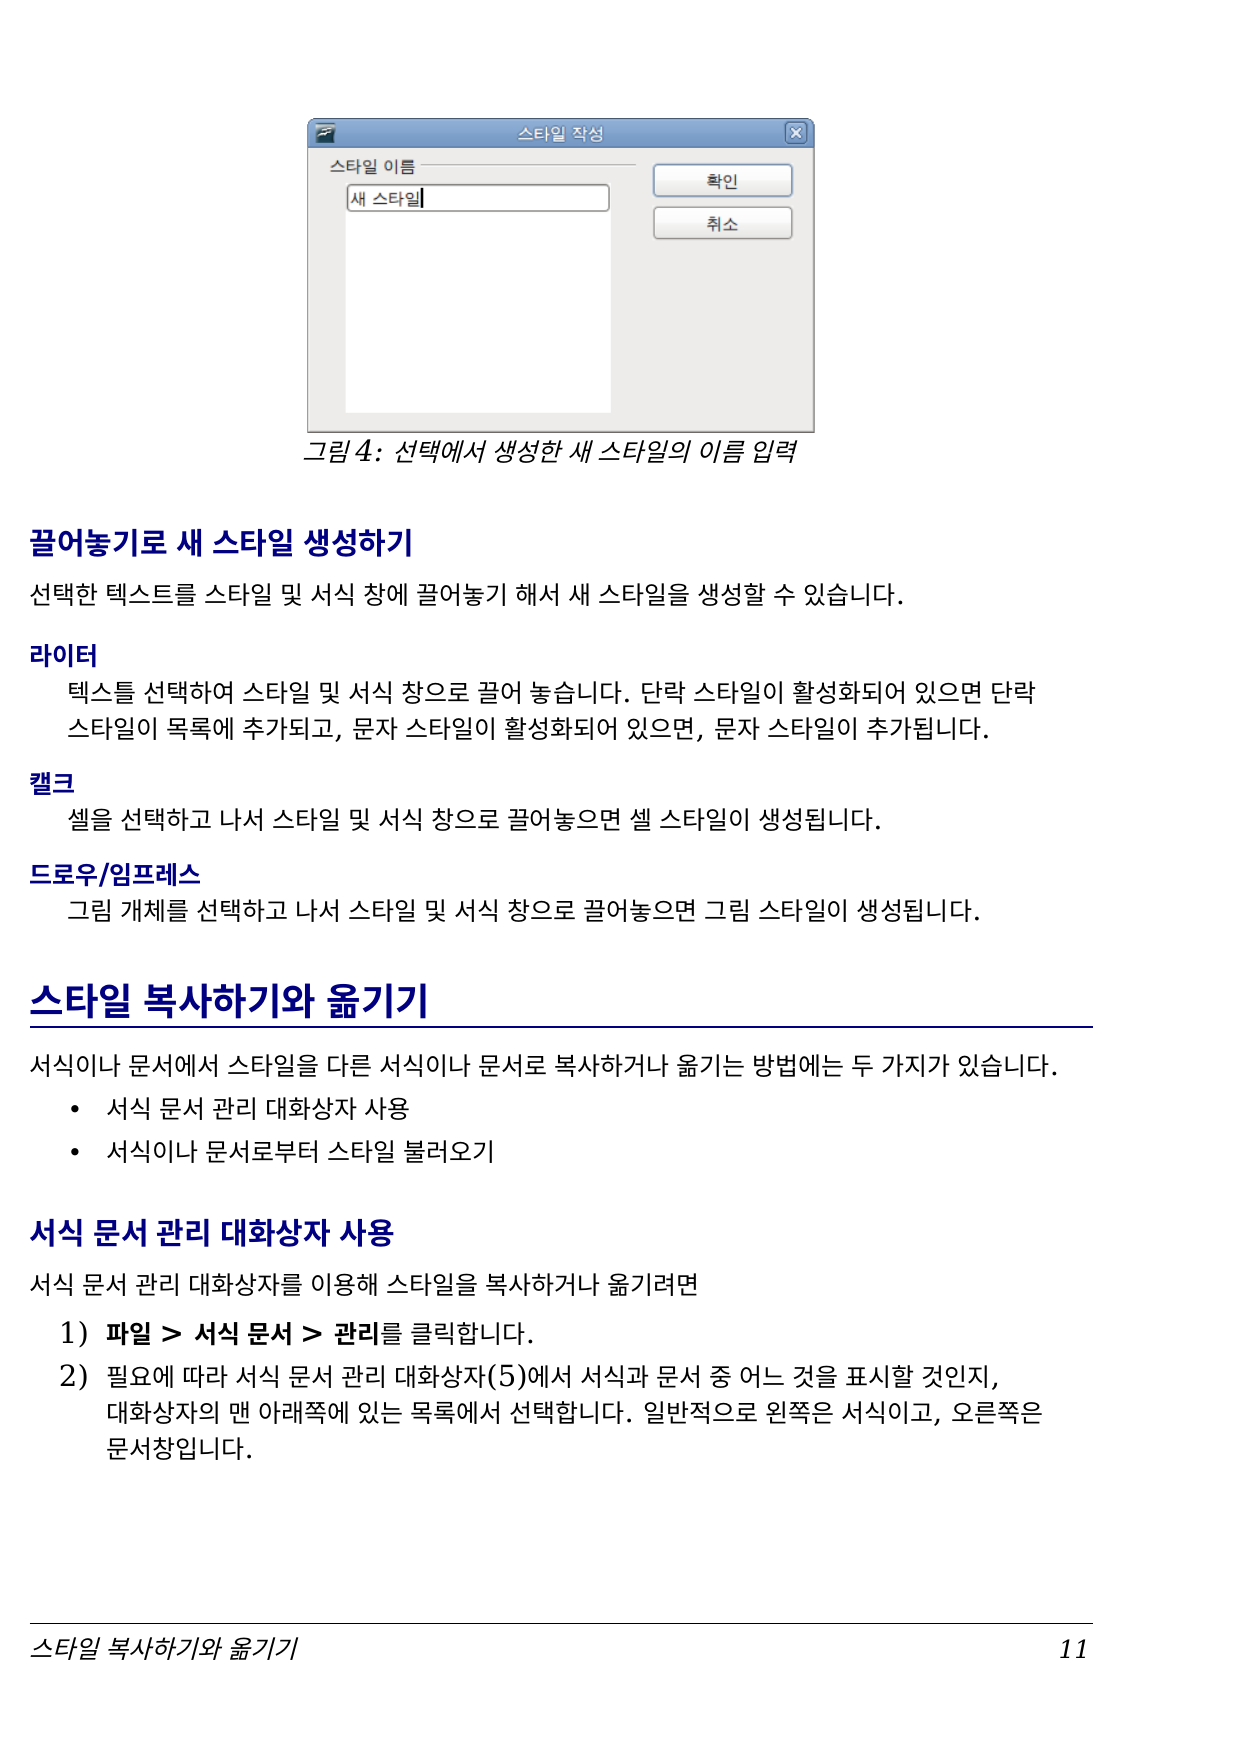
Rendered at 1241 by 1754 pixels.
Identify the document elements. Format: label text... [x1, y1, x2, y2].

text 캘크 [29, 764, 1093, 801]
list 파일 > 서식 문서 > 관리를 클릭합니다. [88, 1314, 1093, 1351]
picture [307, 118, 815, 433]
subtitle 스타일 복사하기와 옮기기 [29, 972, 1093, 1028]
subtitle 서식 문서 관리 대화상자 사용 [29, 1210, 1093, 1253]
list 서식이나 문서로부터 스타일 불러오기 [67, 1132, 1093, 1168]
list 서식이나 문서에서 스타일을 다른 서식이나 문서로 복사하거나 옮기는 방법에는 두 가지가 있습니다. [29, 1047, 1093, 1083]
text 라이터 [29, 637, 1093, 673]
text 드로우/임프레스 [29, 856, 1093, 892]
subtitle 끌어놓기로 새 스타일 생성하기 [29, 519, 1093, 563]
list 필요에 따라 서식 문서 관리 대화상자(그림 5)에서 서식과 문서 중 어느 것을 표시할 것인지, 대화상자의 맨 아래쪽에 있는 목록에서 선택합니다. 일반적으로 왼쪽은 서식이고, 오른쪽은 문서창입니다. [88, 1357, 1093, 1466]
text 선택한 텍스트를 스타일 및 서식 창에 끌어놓기 해서 새 스타일을 생성할 수 있습니다. [29, 576, 1093, 612]
text 셀을 선택하고 나서 스타일 및 서식 창으로 끌어놓으면 셀 스타일이 생성됩니다. [67, 801, 1093, 837]
list 서식 문서 관리 대화상자 사용 [67, 1089, 1093, 1126]
text 그림 개체를 선택하고 나서 스타일 및 서식 창으로 끌어놓으면 그림 스타일이 생성됩니다. [67, 892, 1093, 928]
text 서식 문서 관리 대화상자를 이용해 스타일을 복사하거나 옮기려면 [29, 1266, 1093, 1302]
text 그림 4: 선택에서 생성한 새 스타일의 이름 입력 [302, 118, 820, 469]
text 텍스틀 선택하여 스타일 및 서식 창으로 끌어 놓습니다. 단락 스타일이 활성화되어 있으면 단락 스타일이 목록에 추가되고, 문자 스타일이 활성화되어 있으면, 문자 스타일이 추가됩니다. [67, 673, 1093, 746]
